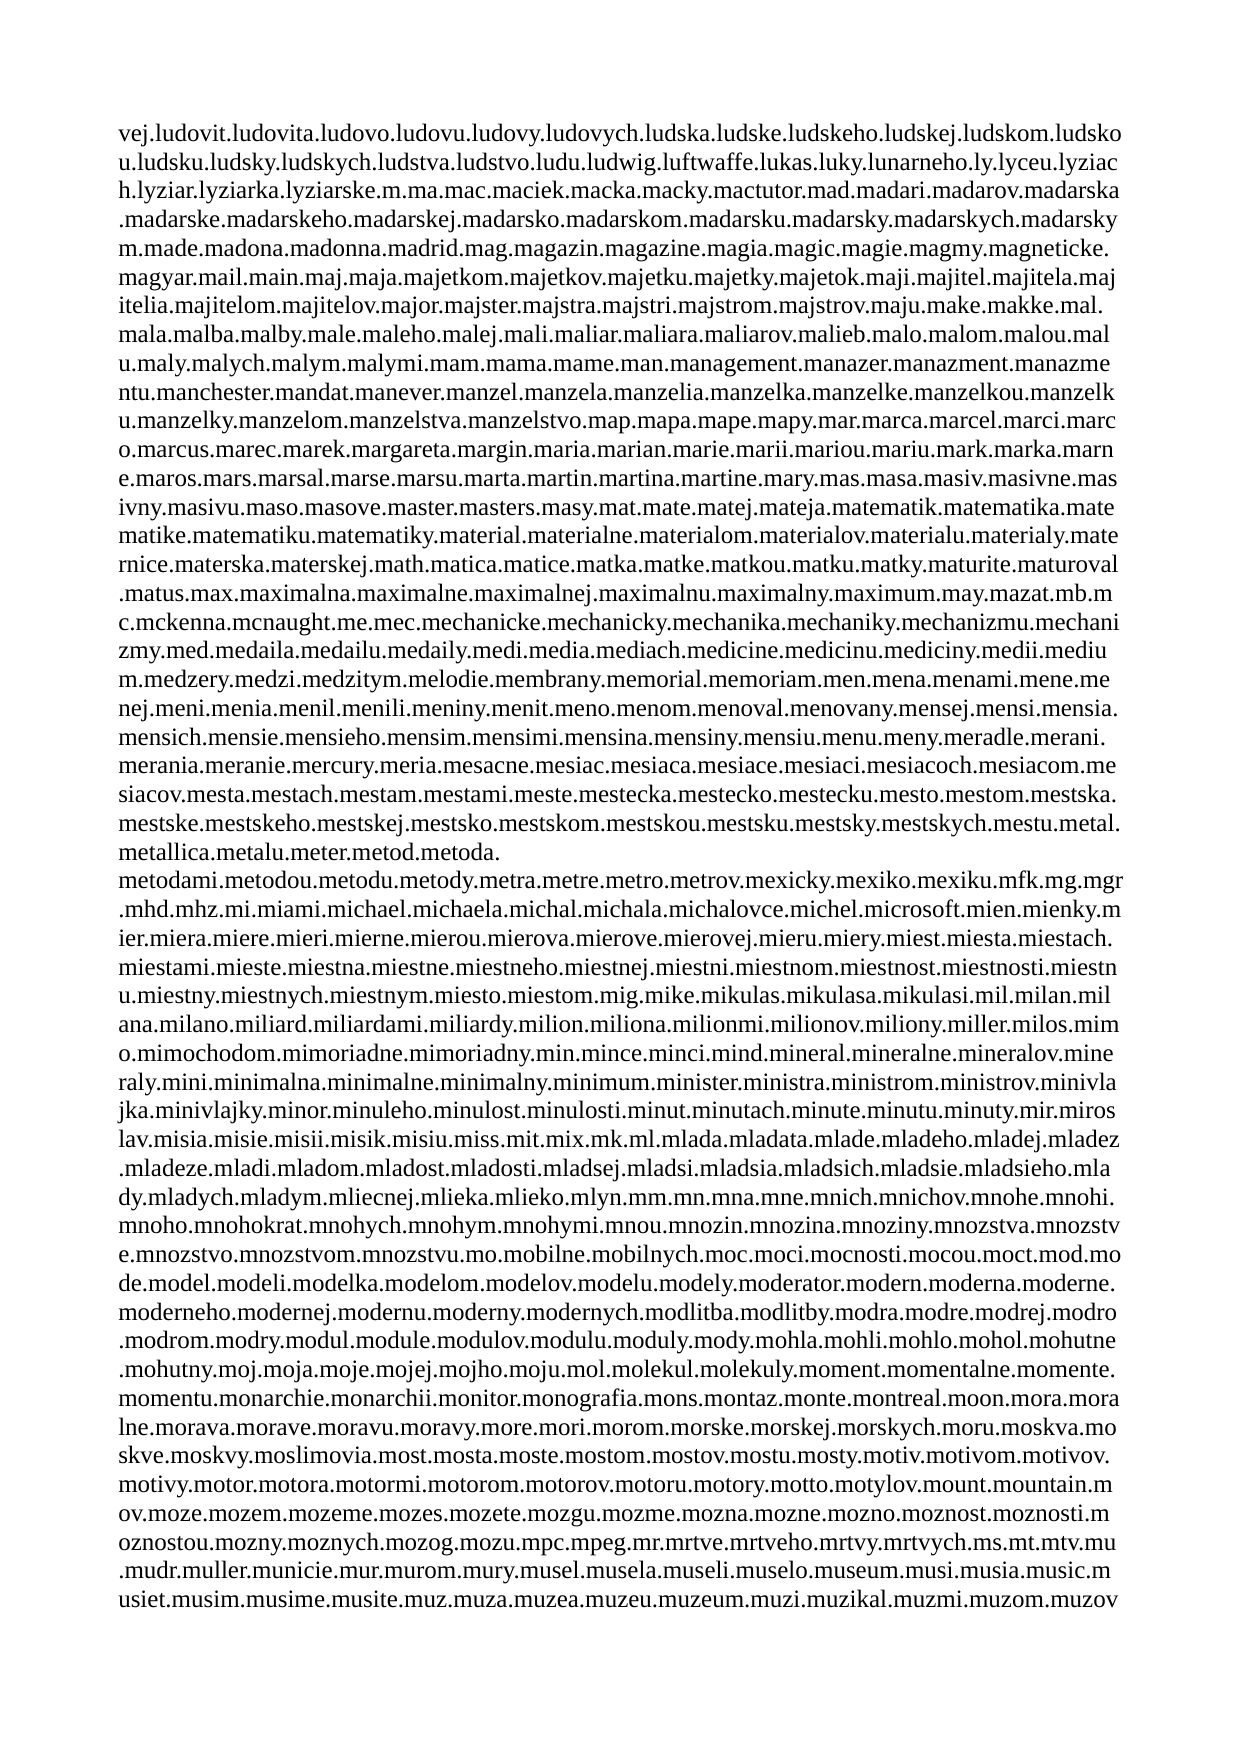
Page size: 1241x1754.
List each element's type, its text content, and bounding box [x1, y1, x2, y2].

text vej.ludovit.ludovita.ludovo.ludovu.ludovy.ludovych.ludska.ludske.ludskeho.ludskej.ludskom.ludskou.ludsku.ludsky.ludskych.ludstva.ludstvo.ludu.ludwig.luftwaffe.lukas.luky.lunarneho.ly.lyceu.lyziach.lyziar.lyziarka.lyziarske.m.ma.mac.maciek.macka.macky.mactutor.mad.madari.madarov.madarska.madarske.madarskeho.madarskej.madarsko.madarskom.madarsku.madarsky.madarskych.madarskym.made.madona.madonna.madrid.mag.magazin.magazine.magia.magic.magie.magmy.magneticke.magyar.mail.main.maj.maja.majetkom.majetkov.majetku.majetky.majetok.maji.majitel.majitela.majitelia.majitelom.majitelov.major.majster.majstra.majstri.majstrom.majstrov.maju.make.makke.mal.mala.malba.malby.male.maleho.malej.mali.maliar.maliara.maliarov.malieb.malo.malom.malou.malu.maly.malych.malym.malymi.mam.mama.mame.man.management.manazer.manazment.manazmentu.manchester.mandat.manever.manzel.manzela.manzelia.manzelka.manzelke.manzelkou.manzelku.manzelky.manzelom.manzelstva.manzelstvo.map.mapa.mape.mapy.mar.marca.marcel.marci.marco.marcus.marec.marek.margareta.margin.maria.marian.marie.marii.mariou.mariu.mark.marka.marne.maros.mars.marsal.marse.marsu.marta.martin.martina.martine.mary.mas.masa.masiv.masivne.masivny.masivu.maso.masove.master.masters.masy.mat.mate.matej.mateja.matematik.matematika.matematike.matematiku.matematiky.material.materialne.materialom.materialov.materialu.materialy.maternice.materska.materskej.math.matica.matice.matka.matke.matkou.matku.matky.maturite.maturoval.matus.max.maximalna.maximalne.maximalnej.maximalnu.maximalny.maximum.may.mazat.mb.mc.mckenna.mcnaught.me.mec.mechanicke.mechanicky.mechanika.mechaniky.mechanizmu.mechanizmy.med.medaila.medailu.medaily.medi.media.mediach.medicine.medicinu.mediciny.medii.medium.medzery.medzi.medzitym.melodie.membrany.memorial.memoriam.men.mena.menami.mene.menej.meni.menia.menil.menili.meniny.menit.meno.menom.menoval.menovany.mensej.mensi.mensia.mensich.mensie.mensieho.mensim.mensimi.mensina.mensiny.mensiu.menu.meny.meradle.merani.merania.meranie.mercury.meria.mesacne.mesiac.mesiaca.mesiace.mesiaci.mesiacoch.mesiacom.mesiacov.mesta.mestach.mestam.mestami.meste.mestecka.mestecko.mestecku.mesto.mestom.mestska.mestske.mestskeho.mestskej.mestsko.mestskom.mestskou.mestsku.mestsky.mestskych.mestu.metal.metallica.metalu.meter.metod.metoda. [118, 118, 1122, 866]
text metodami.metodou.metodu.metody.metra.metre.metro.metrov.mexicky.mexiko.mexiku.mfk.mg.mgr.mhd.mhz.mi.miami.michael.michaela.michal.michala.michalovce.michel.microsoft.mien.mienky.mier.miera.miere.mieri.mierne.mierou.mierova.mierove.mierovej.mieru.miery.miest.miesta.miestach.miestami.mieste.miestna.miestne.miestneho.miestnej.miestni.miestnom.miestnost.miestnosti.miestnu.miestny.miestnych.miestnym.miesto.miestom.mig.mike.mikulas.mikulasa.mikulasi.mil.milan.milana.milano.miliard.miliardami.miliardy.milion.miliona.milionmi.milionov.miliony.miller.milos.mimo.mimochodom.mimoriadne.mimoriadny.min.mince.minci.mind.mineral.mineralne.mineralov.mineraly.mini.minimalna.minimalne.minimalny.minimum.minister.ministra.ministrom.ministrov.minivlajka.minivlajky.minor.minuleho.minulost.minulosti.minut.minutach.minute.minutu.minuty.mir.miroslav.misia.misie.misii.misik.misiu.miss.mit.mix.mk.ml.mlada.mladata.mlade.mladeho.mladej.mladez.mladeze.mladi.mladom.mladost.mladosti.mladsej.mladsi.mladsia.mladsich.mladsie.mladsieho.mlady.mladych.mladym.mliecnej.mlieka.mlieko.mlyn.mm.mn.mna.mne.mnich.mnichov.mnohe.mnohi.mnoho.mnohokrat.mnohych.mnohym.mnohymi.mnou.mnozin.mnozina.mnoziny.mnozstva.mnozstve.mnozstvo.mnozstvom.mnozstvu.mo.mobilne.mobilnych.moc.moci.mocnosti.mocou.moct.mod.mode.model.modeli.modelka.modelom.modelov.modelu.modely.moderator.modern.moderna.moderne.moderneho.modernej.modernu.moderny.modernych.modlitba.modlitby.modra.modre.modrej.modro.modrom.modry.modul.module.modulov.modulu.moduly.mody.mohla.mohli.mohlo.mohol.mohutne.mohutny.moj.moja.moje.mojej.mojho.moju.mol.molekul.molekuly.moment.momentalne.momente.momentu.monarchie.monarchii.monitor.monografia.mons.montaz.monte.montreal.moon.mora.moralne.morava.morave.moravu.moravy.more.mori.morom.morske.morskej.morskych.moru.moskva.moskve.moskvy.moslimovia.most.mosta.moste.mostom.mostov.mostu.mosty.motiv.motivom.motivov.motivy.motor.motora.motormi.motorom.motorov.motoru.motory.motto.motylov.mount.mountain.mov.moze.mozem.mozeme.mozes.mozete.mozgu.mozme.mozna.mozne.mozno.moznost.moznosti.moznostou.mozny.moznych.mozog.mozu.mpc.mpeg.mr.mrtve.mrtveho.mrtvy.mrtvych.ms.mt.mtv.mu.mudr.muller.municie.mur.murom.mury.musel.musela.museli.muselo.museum.musi.musia.music.musiet.musim.musime.musite.muz.muza.muzea.muzeu.muzeum.muzi.muzikal.muzmi.muzom.muzov [118, 866, 1122, 1613]
